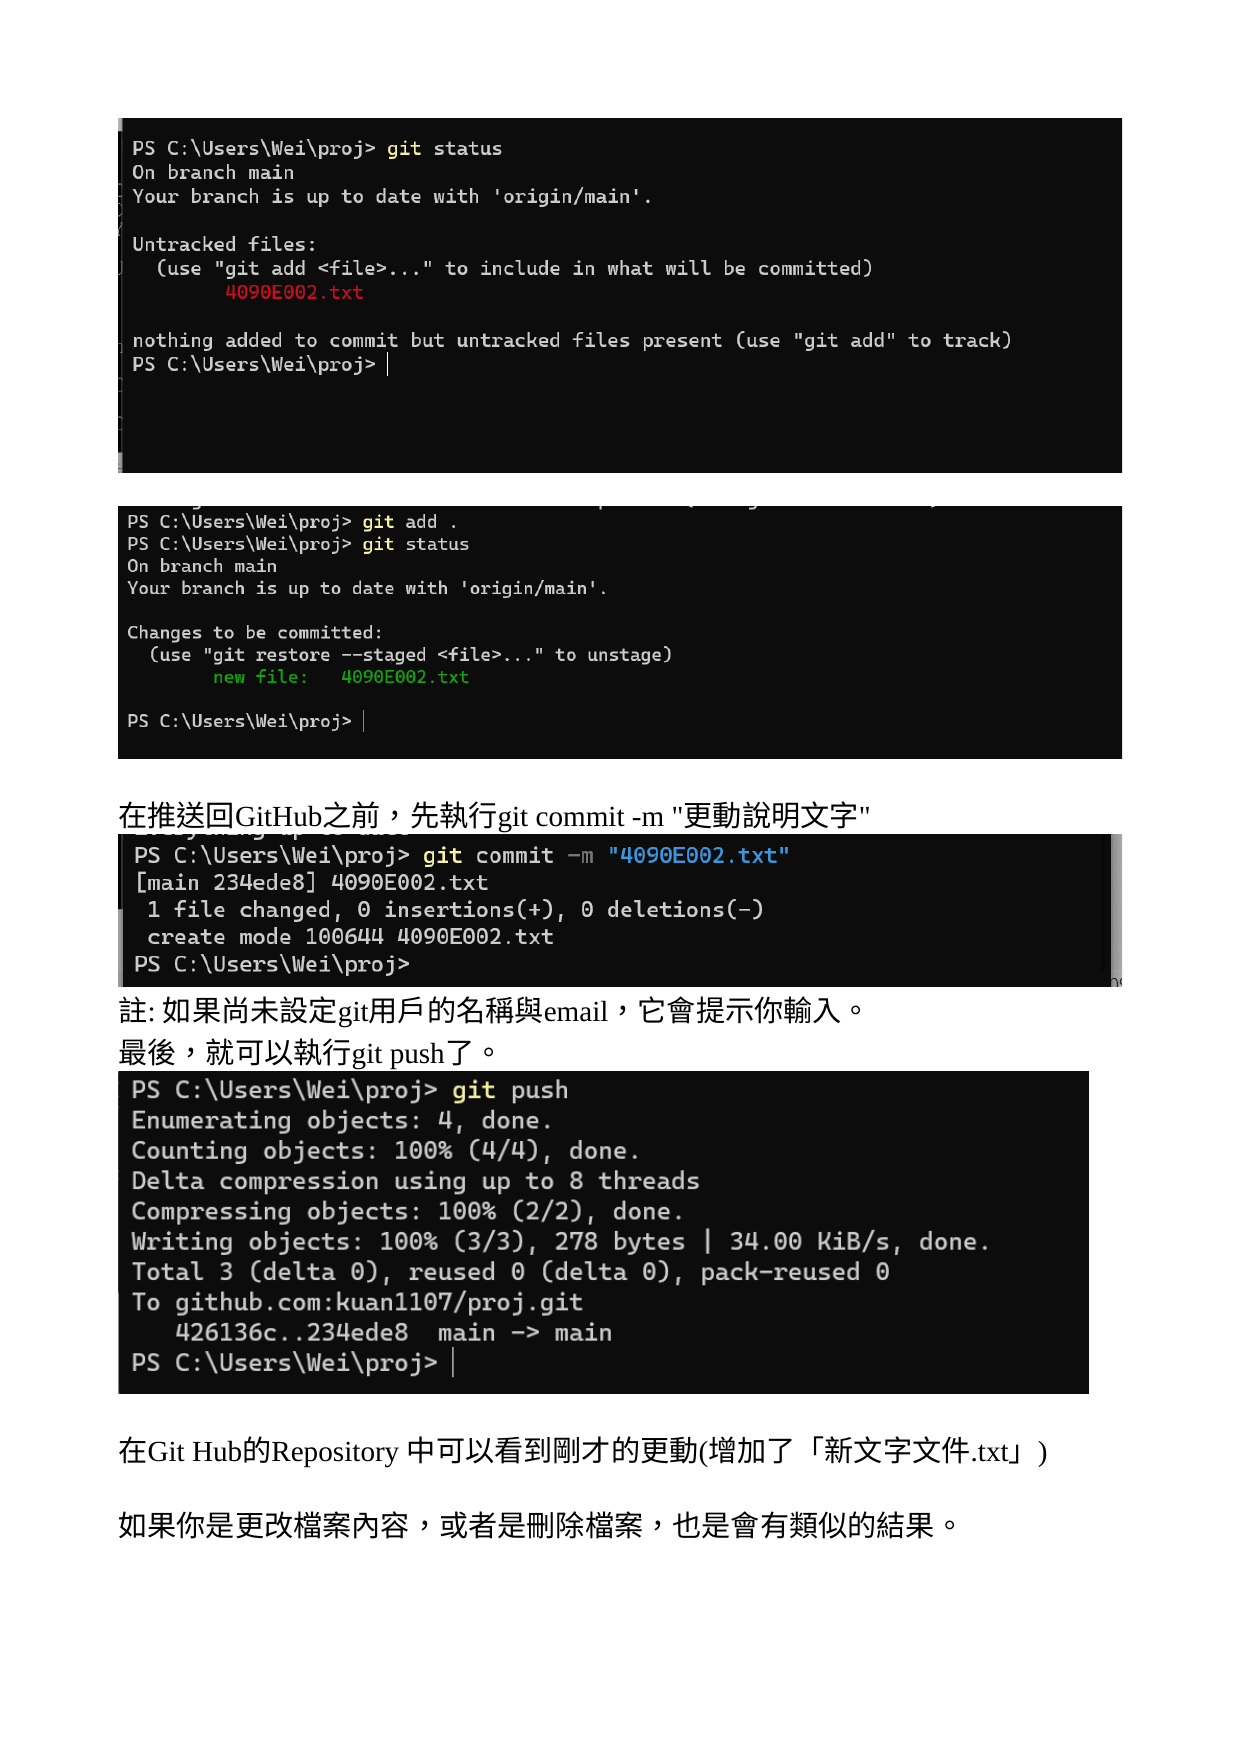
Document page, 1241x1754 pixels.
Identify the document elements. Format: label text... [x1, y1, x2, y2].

text 註: 如果尚未設定git用戶的名稱與email，它會提示你輸入。 [118, 987, 1122, 1029]
text 最後，就可以執行git push了。 [118, 1029, 1122, 1072]
text 如果你是更改檔案內容，或者是刪除檔案，也是會有類似的結果。 [118, 1503, 1122, 1545]
text 在推送回GitHub之前，先執行git commit -m "更動說明文字" [118, 792, 1122, 834]
text 在Git Hub的Repository 中可以看到剛才的更動(增加了「新文字文件.txt」) [118, 1427, 1122, 1469]
